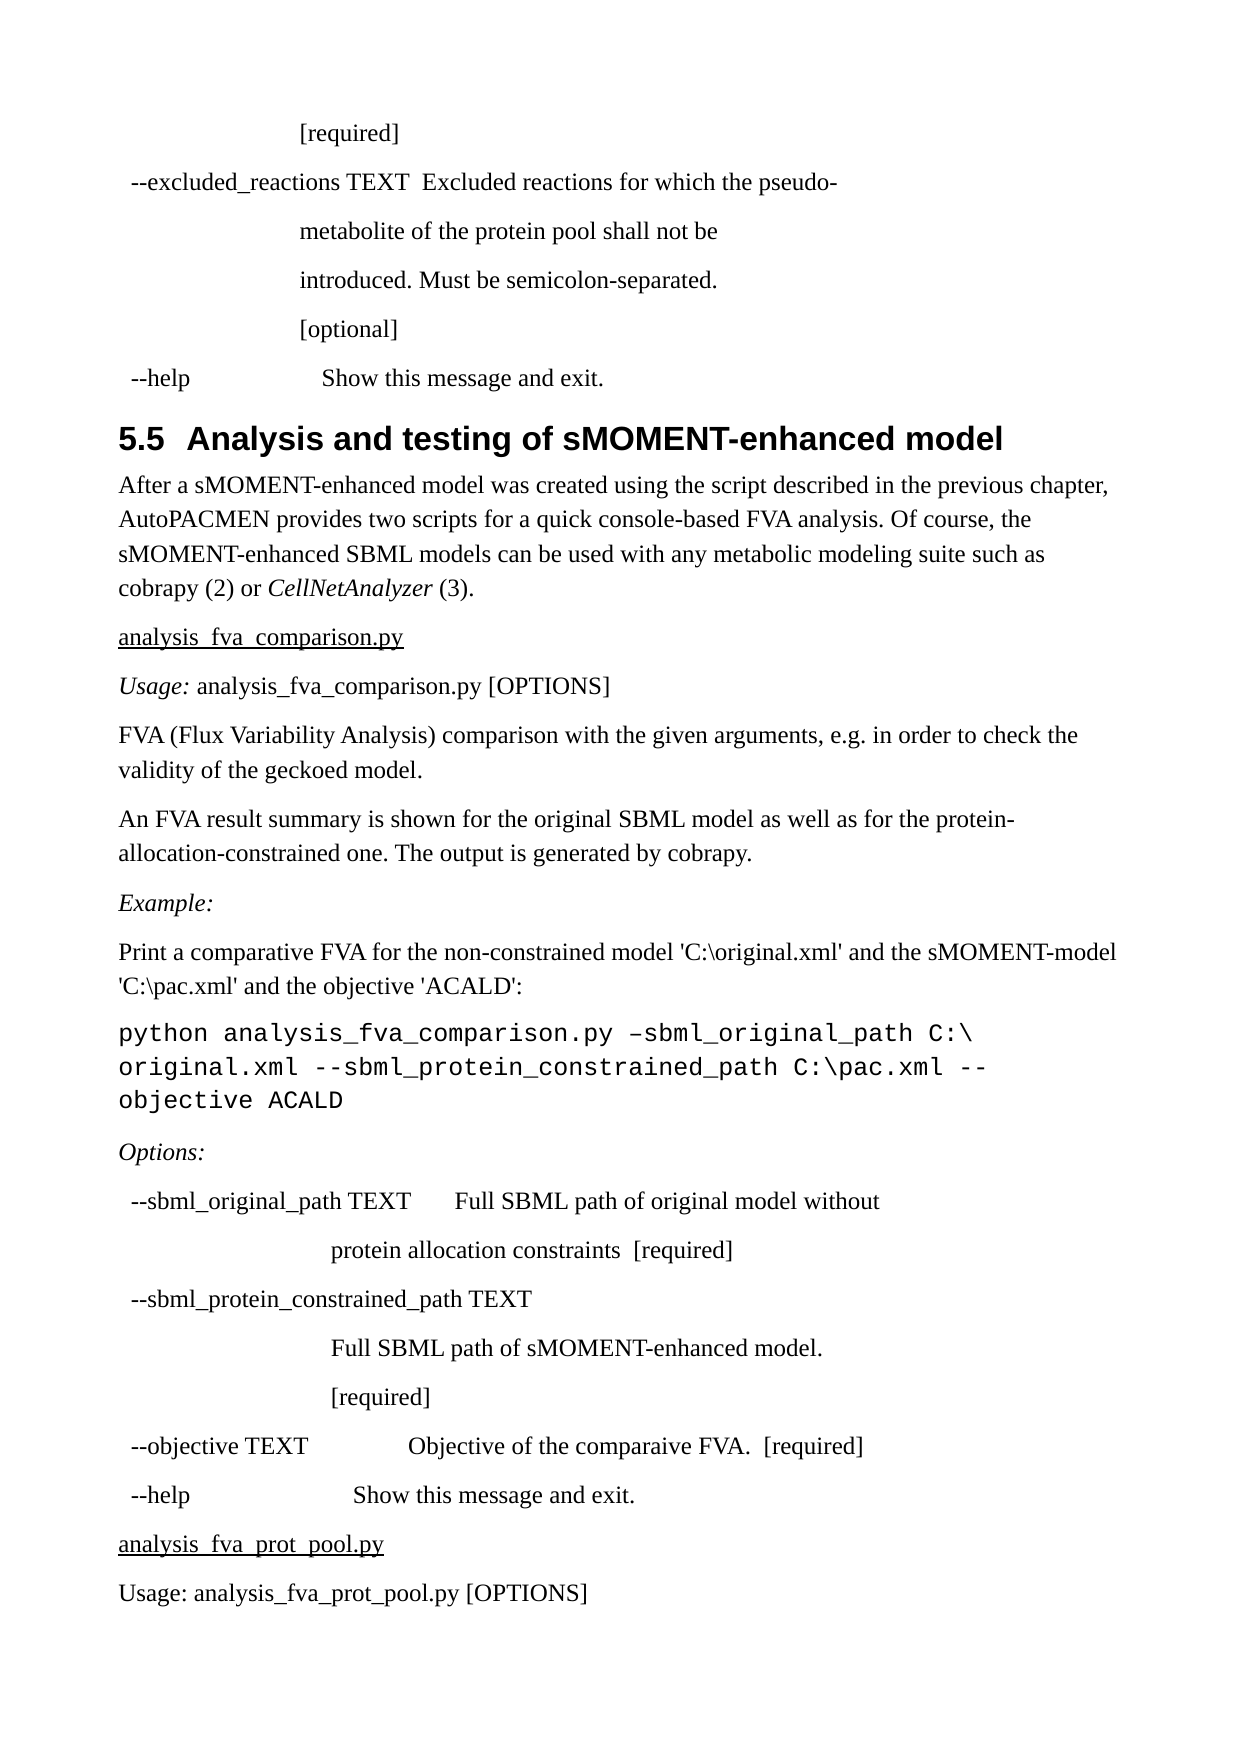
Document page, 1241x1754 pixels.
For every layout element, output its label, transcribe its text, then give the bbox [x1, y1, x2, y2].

text introduced. Must be semicolon-separated. [118, 265, 1122, 294]
subtitle Analysis and testing of sMOMENT-enhanced model [118, 419, 1122, 457]
text analysis_fva_prot_pool.py [118, 1529, 1122, 1558]
text --help Show this message and exit. [118, 363, 1122, 392]
text FVA (Flux Variability Analysis) comparison with the given arguments, e.g. in order to check the validity of the geckoed model. [118, 721, 1122, 784]
text python analysis_fva_comparison.py –sbml_original_path C:\original.xml --sbml_protein_constrained_path C:\pac.xml --objective ACALD [118, 1020, 1122, 1116]
text metabolite of the protein pool shall not be [118, 216, 1122, 245]
text --sbml_protein_constrained_path TEXT [118, 1284, 1122, 1313]
text --sbml_original_path TEXT Full SBML path of original model without [118, 1186, 1122, 1214]
text Print a comparative FVA for the non-constrained model 'C:\original.xml' and the sMOMENT-model 'C:\pac.xml' and the objective 'ACALD': [118, 937, 1122, 1000]
text --excluded_reactions TEXT Excluded reactions for which the pseudo- [118, 167, 1122, 196]
text After a sMOMENT-enhanced model was created using the script described in the previous chapter, AutoPACMEN provides two scripts for a quick console-based FVA analysis. Of course, the sMOMENT-enhanced SBML models can be used with any metabolic modeling suite such as cobrapy (2) or CellNetAnalyzer (3). [118, 470, 1122, 602]
text protein allocation constraints [required] [118, 1235, 1122, 1263]
text Example: [118, 888, 1122, 916]
text --objective TEXT Objective of the comparaive FVA. [required] [118, 1431, 1122, 1460]
text [required] [118, 1382, 1122, 1411]
text Usage: analysis_fva_prot_pool.py [OPTIONS] [118, 1578, 1122, 1607]
text Usage: analysis_fva_comparison.py [OPTIONS] [118, 671, 1122, 700]
text [optional] [118, 314, 1122, 343]
text [required] [118, 118, 1122, 147]
text Full SBML path of sMOMENT-enhanced model. [118, 1333, 1122, 1362]
text --help Show this message and exit. [118, 1480, 1122, 1509]
text Options: [118, 1137, 1122, 1165]
text An FVA result summary is shown for the original SBML model as well as for the protein-allocation-constrained one. The output is generated by cobrapy. [118, 804, 1122, 867]
text analysis_fva_comparison.py [118, 622, 1122, 651]
